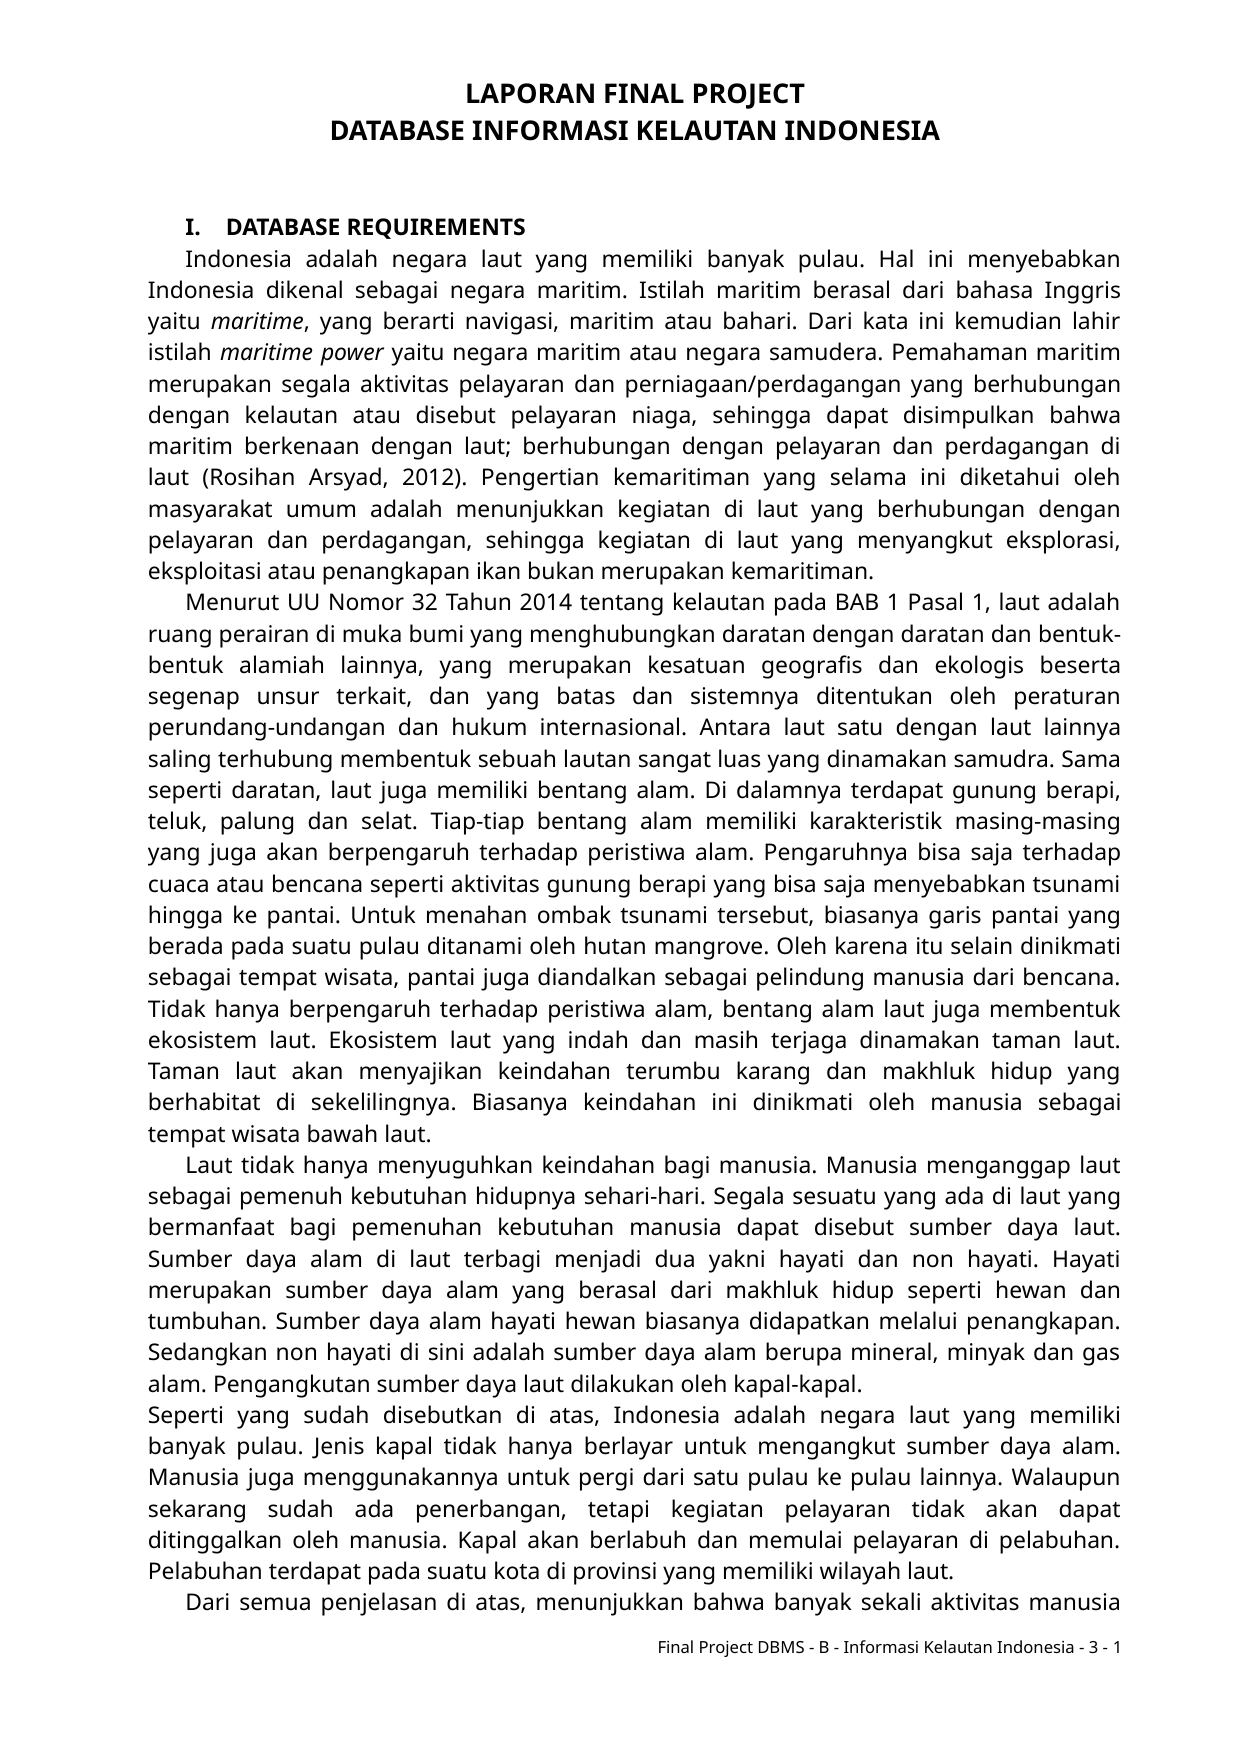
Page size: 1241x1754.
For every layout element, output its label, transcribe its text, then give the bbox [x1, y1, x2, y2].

text Laut tidak hanya menyuguhkan keindahan bagi manusia. Manusia menganggap laut sebagai pemenuh kebutuhan hidupnya sehari-hari. Segala sesuatu yang ada di laut yang bermanfaat bagi pemenuhan kebutuhan manusia dapat disebut sumber daya laut. Sumber daya alam di laut terbagi menjadi dua yakni hayati dan non hayati. Hayati merupakan sumber daya alam yang berasal dari makhluk hidup seperti hewan dan tumbuhan. Sumber daya alam hayati hewan biasanya didapatkan melalui penangkapan. Sedangkan non hayati di sini adalah sumber daya alam berupa mineral, minyak dan gas alam. Pengangkutan sumber daya laut dilakukan oleh kapal-kapal. [148, 1149, 1122, 1399]
text Indonesia adalah negara laut yang memiliki banyak pulau. Hal ini menyebabkan Indonesia dikenal sebagai negara maritim. Istilah maritim berasal dari bahasa Inggris yaitu maritime, yang berarti navigasi, maritim atau bahari. Dari kata ini kemudian lahir istilah maritime power yaitu negara maritim atau negara samudera. Pemahaman maritim merupakan segala aktivitas pelayaran dan perniagaan/perdagangan yang berhubungan dengan kelautan atau disebut pelayaran niaga, sehingga dapat disimpulkan bahwa maritim berkenaan dengan laut; berhubungan dengan pelayaran dan perdagangan di laut (Rosihan Arsyad, 2012). Pengertian kemaritiman yang selama ini diketahui oleh masyarakat umum adalah menunjukkan kegiatan di laut yang berhubungan dengan pelayaran dan perdagangan, sehingga kegiatan di laut yang menyangkut eksplorasi, eksploitasi atau penangkapan ikan bukan merupakan kemaritiman. [148, 242, 1122, 586]
list DATABASE REQUIREMENTS [185, 211, 1122, 242]
text Menurut UU Nomor 32 Tahun 2014 tentang kelautan pada BAB 1 Pasal 1, laut adalah ruang perairan di muka bumi yang menghubungkan daratan dengan daratan dan bentuk-bentuk alamiah lainnya, yang merupakan kesatuan geografis dan ekologis beserta segenap unsur terkait, dan yang batas dan sistemnya ditentukan oleh peraturan perundang-undangan dan hukum internasional. Antara laut satu dengan laut lainnya saling terhubung membentuk sebuah lautan sangat luas yang dinamakan samudra. Sama seperti daratan, laut juga memiliki bentang alam. Di dalamnya terdapat gunung berapi, teluk, palung dan selat. Tiap-tiap bentang alam memiliki karakteristik masing-masing yang juga akan berpengaruh terhadap peristiwa alam. Pengaruhnya bisa saja terhadap cuaca atau bencana seperti aktivitas gunung berapi yang bisa saja menyebabkan tsunami hingga ke pantai. Untuk menahan ombak tsunami tersebut, biasanya garis pantai yang berada pada suatu pulau ditanami oleh hutan mangrove. Oleh karena itu selain dinikmati sebagai tempat wisata, pantai juga diandalkan sebagai pelindung manusia dari bencana. Tidak hanya berpengaruh terhadap peristiwa alam, bentang alam laut juga membentuk ekosistem laut. Ekosistem laut yang indah dan masih terjaga dinamakan taman laut. Taman laut akan menyajikan keindahan terumbu karang dan makhluk hidup yang berhabitat di sekelilingnya. Biasanya keindahan ini dinikmati oleh manusia sebagai tempat wisata bawah laut. [148, 586, 1122, 1149]
text DATABASE INFORMASI KELAUTAN INDONESIA [148, 112, 1122, 149]
text LAPORAN FINAL PROJECT [148, 75, 1122, 112]
text Dari semua penjelasan di atas, menunjukkan bahwa banyak sekali aktivitas manusia [148, 1586, 1122, 1617]
text Seperti yang sudah disebutkan di atas, Indonesia adalah negara laut yang memiliki banyak pulau. Jenis kapal tidak hanya berlayar untuk mengangkut sumber daya alam. Manusia juga menggunakannya untuk pergi dari satu pulau ke pulau lainnya. Walaupun sekarang sudah ada penerbangan, tetapi kegiatan pelayaran tidak akan dapat ditinggalkan oleh manusia. Kapal akan berlabuh dan memulai pelayaran di pelabuhan. Pelabuhan terdapat pada suatu kota di provinsi yang memiliki wilayah laut. [148, 1399, 1122, 1586]
